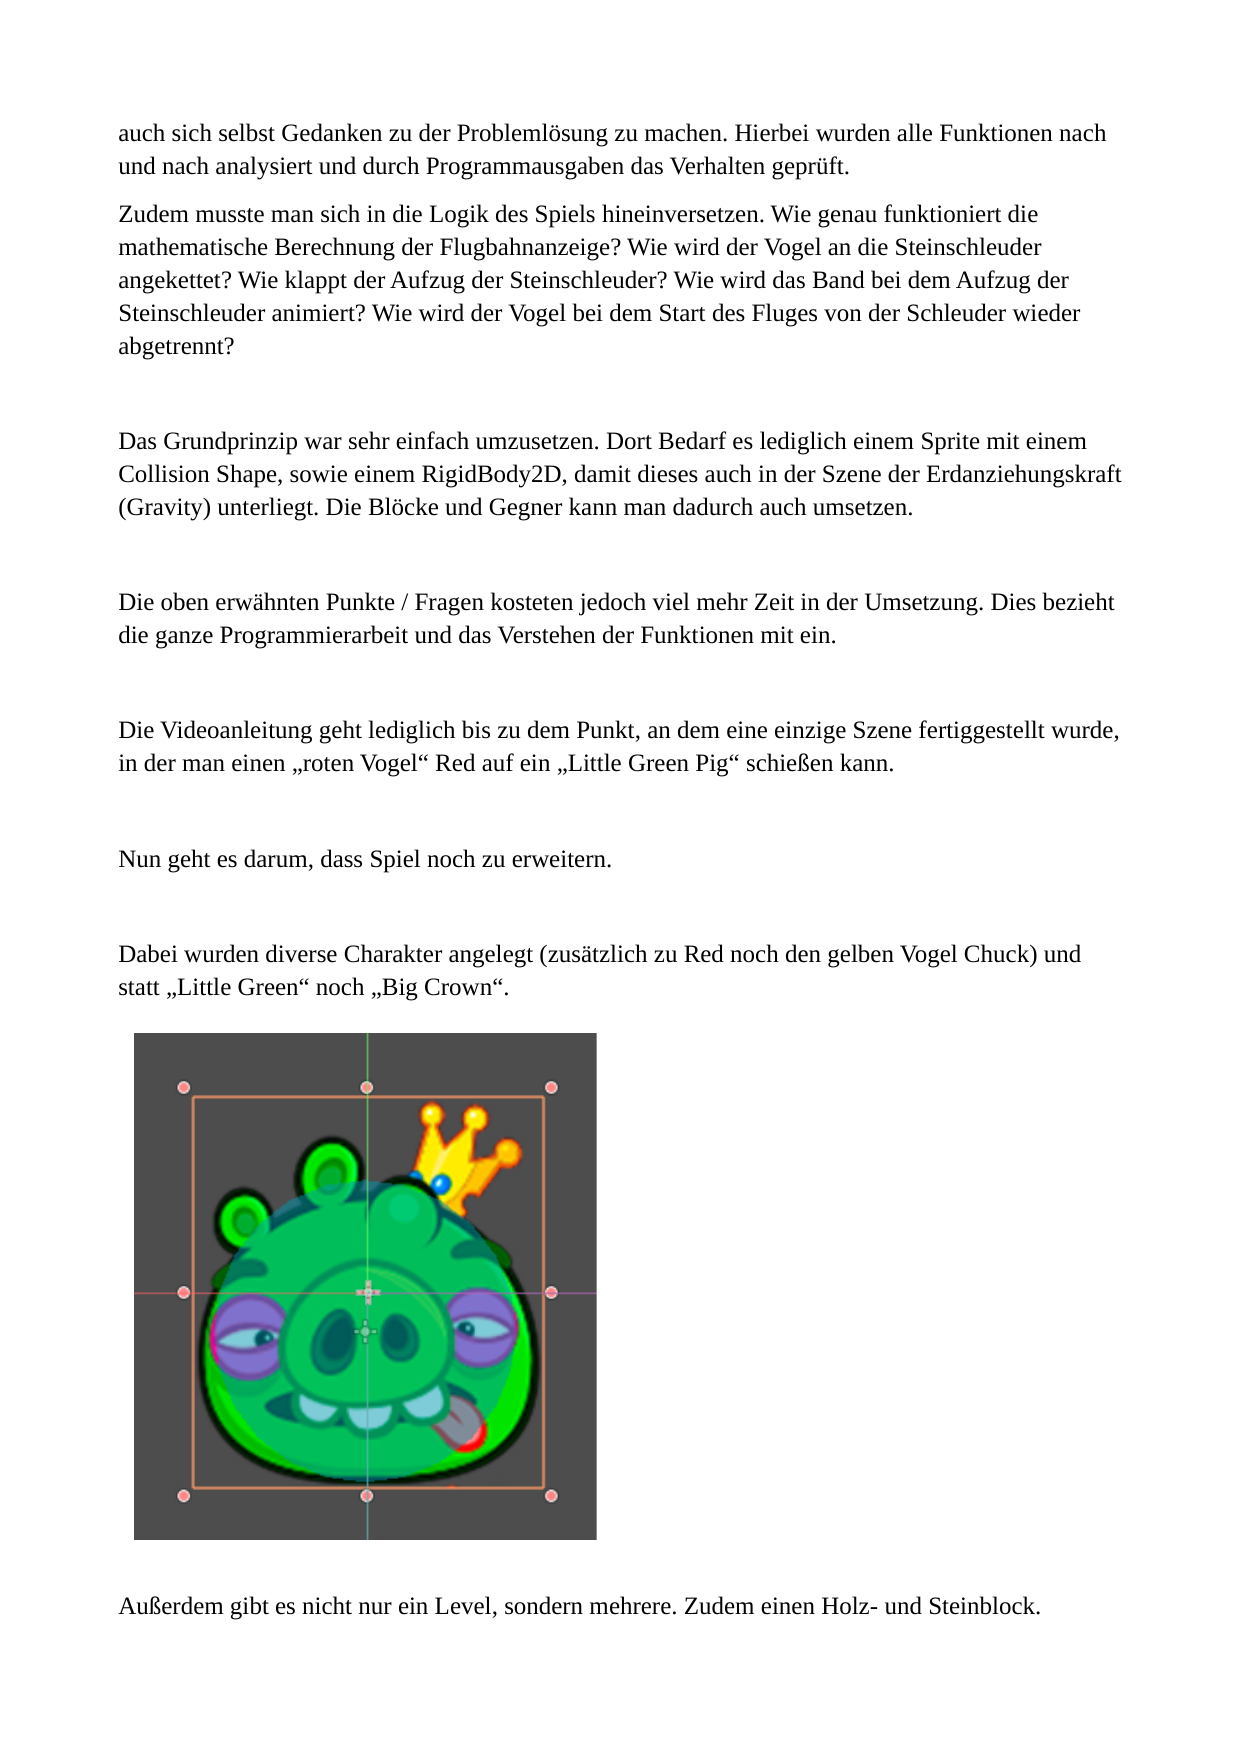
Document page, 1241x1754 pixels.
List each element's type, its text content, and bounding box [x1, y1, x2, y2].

text auch sich selbst Gedanken zu der Problemlösung zu machen. Hierbei wurden alle Funktionen nach und nach analysiert und durch Programmausgaben das Verhalten geprüft. [118, 118, 1122, 180]
picture [134, 1033, 597, 1540]
text Außerdem gibt es nicht nur ein Level, sondern mehrere. Zudem einen Holz- und Steinblock. [118, 1591, 1122, 1619]
text Dabei wurden diverse Charakter angelegt (zusätzlich zu Red noch den gelben Vogel Chuck) und statt „Little Green“ noch „Big Crown“. [118, 939, 1122, 1001]
text Zudem musste man sich in die Logik des Spiels hineinversetzen. Wie genau funktioniert die mathematische Berechnung der Flugbahnanzeige? Wie wird der Vogel an die Steinschleuder angekettet? Wie klappt der Aufzug der Steinschleuder? Wie wird das Band bei dem Aufzug der Steinschleuder animiert? Wie wird der Vogel bei dem Start des Fluges von der Schleuder wieder abgetrennt? [118, 199, 1122, 359]
text Die oben erwähnten Punkte / Fragen kosteten jedoch viel mehr Zeit in der Umsetzung. Dies bezieht die ganze Programmierarbeit und das Verstehen der Funktionen mit ein. [118, 587, 1122, 649]
text Die Videoanleitung geht lediglich bis zu dem Punkt, an dem eine einzige Szene fertiggestellt wurde, in der man einen „roten Vogel“ Red auf ein „Little Green Pig“ schießen kann. [118, 716, 1122, 777]
text Das Grundprinzip war sehr einfach umzusetzen. Dort Bedarf es lediglich einem Sprite mit einem Collision Shape, sowie einem RigidBody2D, damit dieses auch in der Szene der Erdanziehungskraft (Gravity) unterliegt. Die Blöcke und Gegner kann man dadurch auch umsetzen. [118, 426, 1122, 521]
text Nun geht es darum, dass Spiel noch zu erweitern. [118, 844, 1122, 872]
